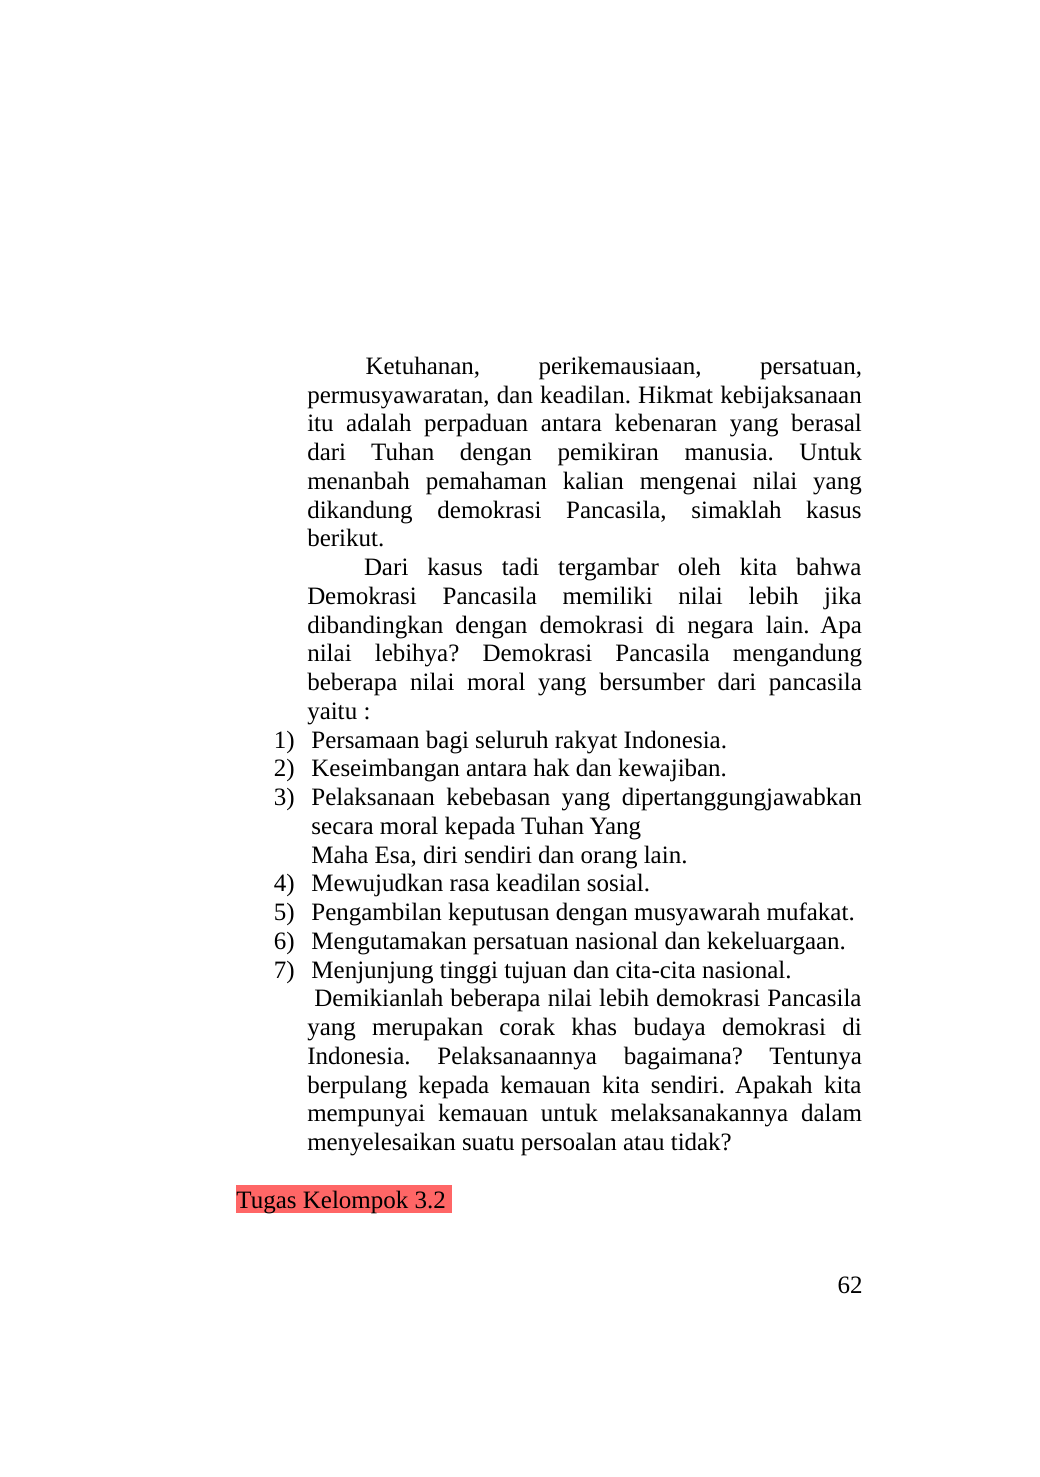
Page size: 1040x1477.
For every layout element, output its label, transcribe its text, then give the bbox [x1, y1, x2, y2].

list Pelaksanaan kebebasan yang dipertanggungjawabkan secara moral kepada Tuhan Yang [274, 782, 862, 840]
text Tugas Kelompok 3.2 [236, 1185, 862, 1213]
list Menjunjung tinggi tujuan dan cita-cita nasional. [274, 955, 862, 983]
list Persamaan bagi seluruh rakyat Indonesia. [274, 725, 862, 753]
text Dari kasus tadi tergambar oleh kita bahwa Demokrasi Pancasila memiliki nilai lebih jika dibandingkan dengan demokrasi di negara lain. Apa nilai lebihya? Demokrasi Pancasila mengandung beberapa nilai moral yang bersumber dari pancasila yaitu : [307, 552, 862, 725]
list Pengambilan keputusan dengan musyawarah mufakat. [274, 897, 862, 926]
list Mewujudkan rasa keadilan sosial. [274, 868, 862, 897]
text Ketuhanan, perikemausiaan, persatuan, permusyawaratan, dan keadilan. Hikmat kebijaksanaan itu adalah perpaduan antara kebenaran yang berasal dari Tuhan dengan pemikiran manusia. Untuk menanbah pemahaman kalian mengenai nilai yang dikandung demokrasi Pancasila, simaklah kasus berikut. [307, 351, 862, 552]
list Keseimbangan antara hak dan kewajiban. [274, 753, 862, 782]
list Maha Esa, diri sendiri dan orang lain. [274, 840, 862, 868]
list Mengutamakan persatuan nasional dan kekeluargaan. [274, 926, 862, 955]
text Demikianlah beberapa nilai lebih demokrasi Pancasila yang merupakan corak khas budaya demokrasi di Indonesia. Pelaksanaannya bagaimana? Tentunya berpulang kepada kemauan kita sendiri. Apakah kita mempunyai kemauan untuk melaksanakannya dalam menyelesaikan suatu persoalan atau tidak? [307, 983, 862, 1156]
